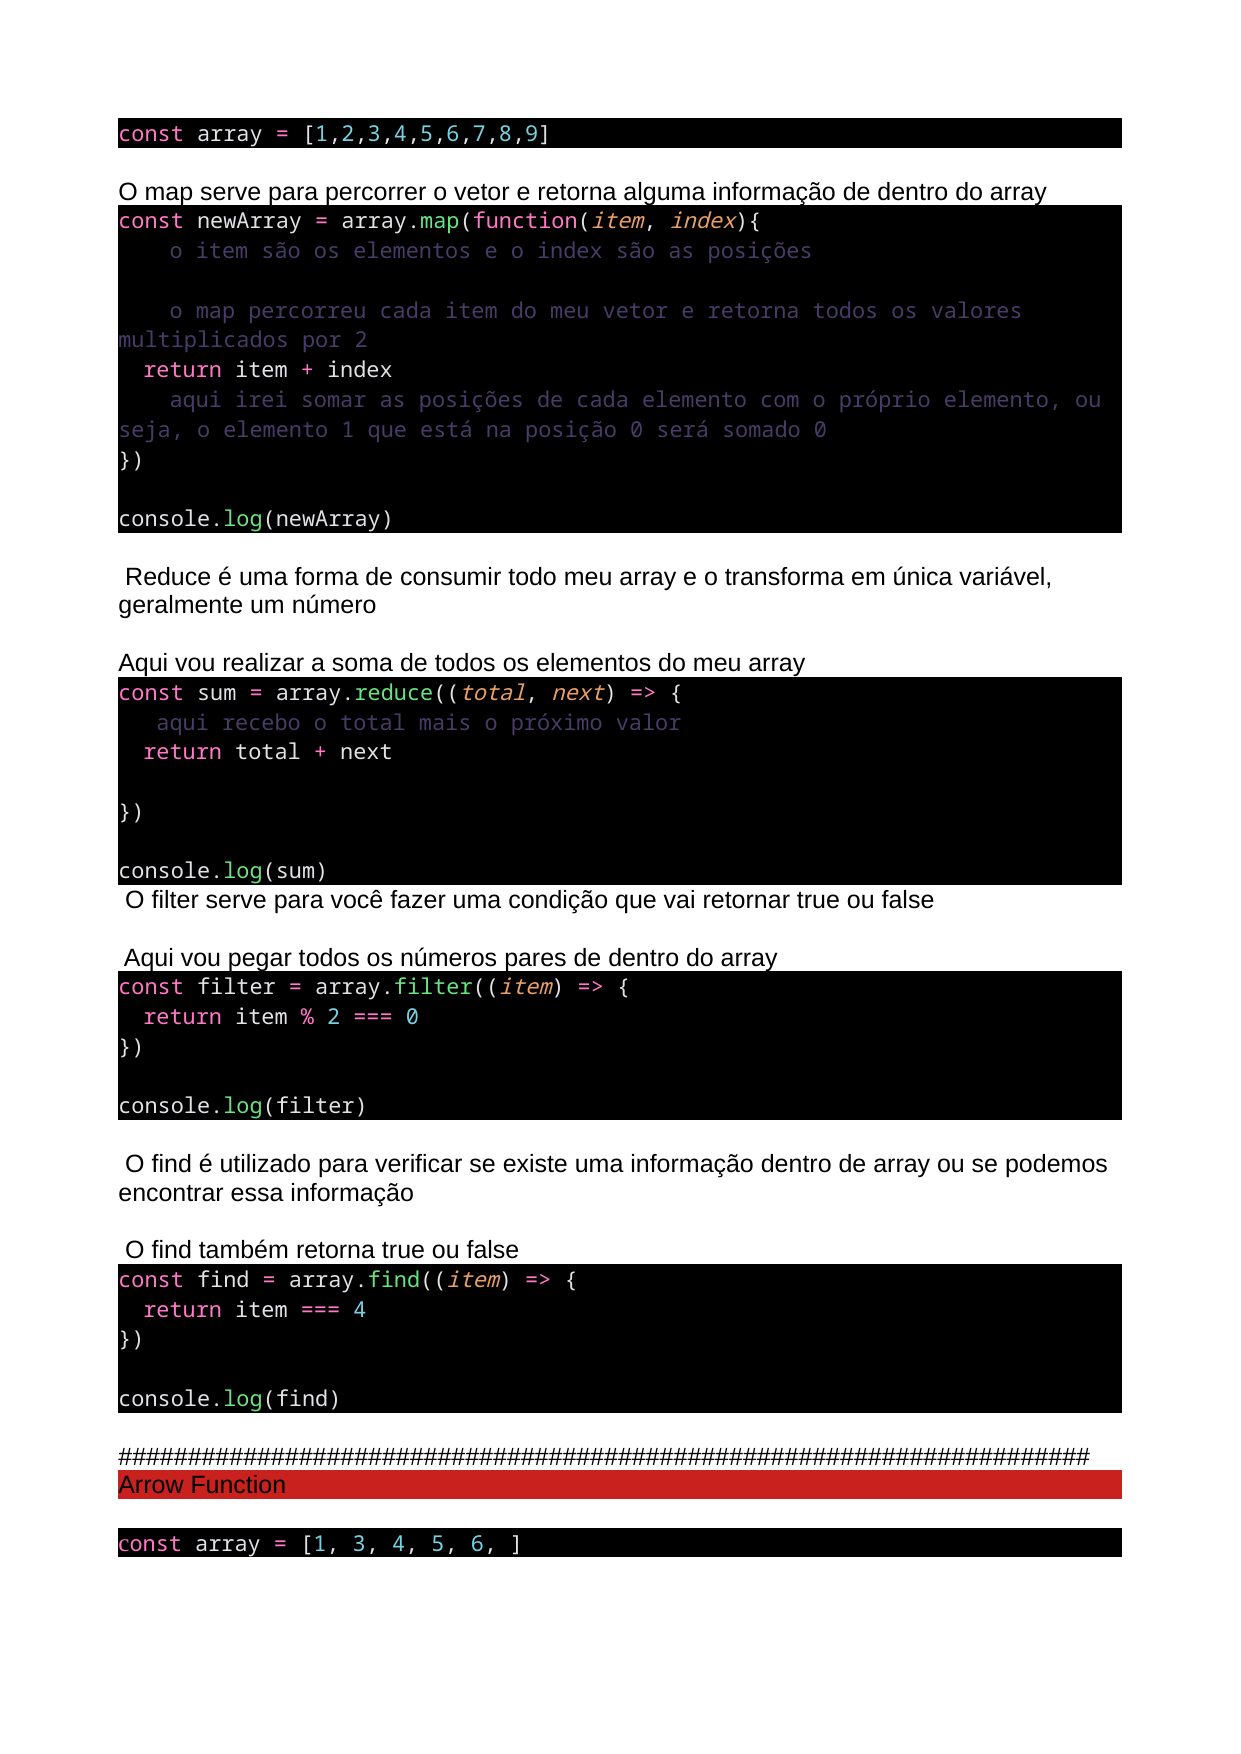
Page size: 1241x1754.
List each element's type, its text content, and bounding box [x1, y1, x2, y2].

text O map serve para percorrer o vetor e retorna alguma informação de dentro do array [118, 177, 1122, 205]
text Aqui vou pegar todos os números pares de dentro do array [118, 942, 1122, 971]
text o item são os elementos e o index são as posições [118, 235, 1122, 265]
text O filter serve para você fazer uma condição que vai retornar true ou false [118, 885, 1122, 914]
text console.log(find) [118, 1383, 1122, 1413]
text }) [118, 1323, 1122, 1353]
text const array = [1, 3, 4, 5, 6, ] [118, 1528, 1122, 1557]
text const filter = array.filter((item) => { [118, 971, 1122, 1001]
text Arrow Function [118, 1470, 1122, 1499]
text console.log(newArray) [118, 503, 1122, 533]
text return item % 2 === 0 [118, 1001, 1122, 1031]
text return item === 4 [118, 1294, 1122, 1323]
text o map percorreu cada item do meu vetor e retorna todos os valores multiplicados por 2 [118, 295, 1122, 354]
text console.log(filter) [118, 1090, 1122, 1120]
text Aqui vou realizar a soma de todos os elementos do meu array [118, 648, 1122, 677]
text }) [118, 1031, 1122, 1061]
text return total + next [118, 736, 1122, 766]
text const find = array.find((item) => { [118, 1264, 1122, 1294]
text const newArray = array.map(function(item, index){ [118, 205, 1122, 235]
text }) [118, 444, 1122, 473]
text aqui irei somar as posições de cada elemento com o próprio elemento, ou seja, o elemento 1 que está na posição 0 será somado 0 [118, 384, 1122, 444]
text const sum = array.reduce((total, next) => { [118, 677, 1122, 706]
text O find também retorna true ou false [118, 1235, 1122, 1264]
text console.log(sum) [118, 855, 1122, 885]
text const array = [1,2,3,4,5,6,7,8,9] [118, 118, 1122, 148]
text return item + index [118, 354, 1122, 384]
text Reduce é uma forma de consumir todo meu array e o transforma em única variável, geralmente um número [118, 562, 1122, 619]
text aqui recebo o total mais o próximo valor [118, 706, 1122, 736]
text O find é utilizado para verificar se existe uma informação dentro de array ou se podemos encontrar essa informação [118, 1149, 1122, 1206]
text ###################################################################### [118, 1441, 1122, 1470]
text }) [118, 796, 1122, 826]
